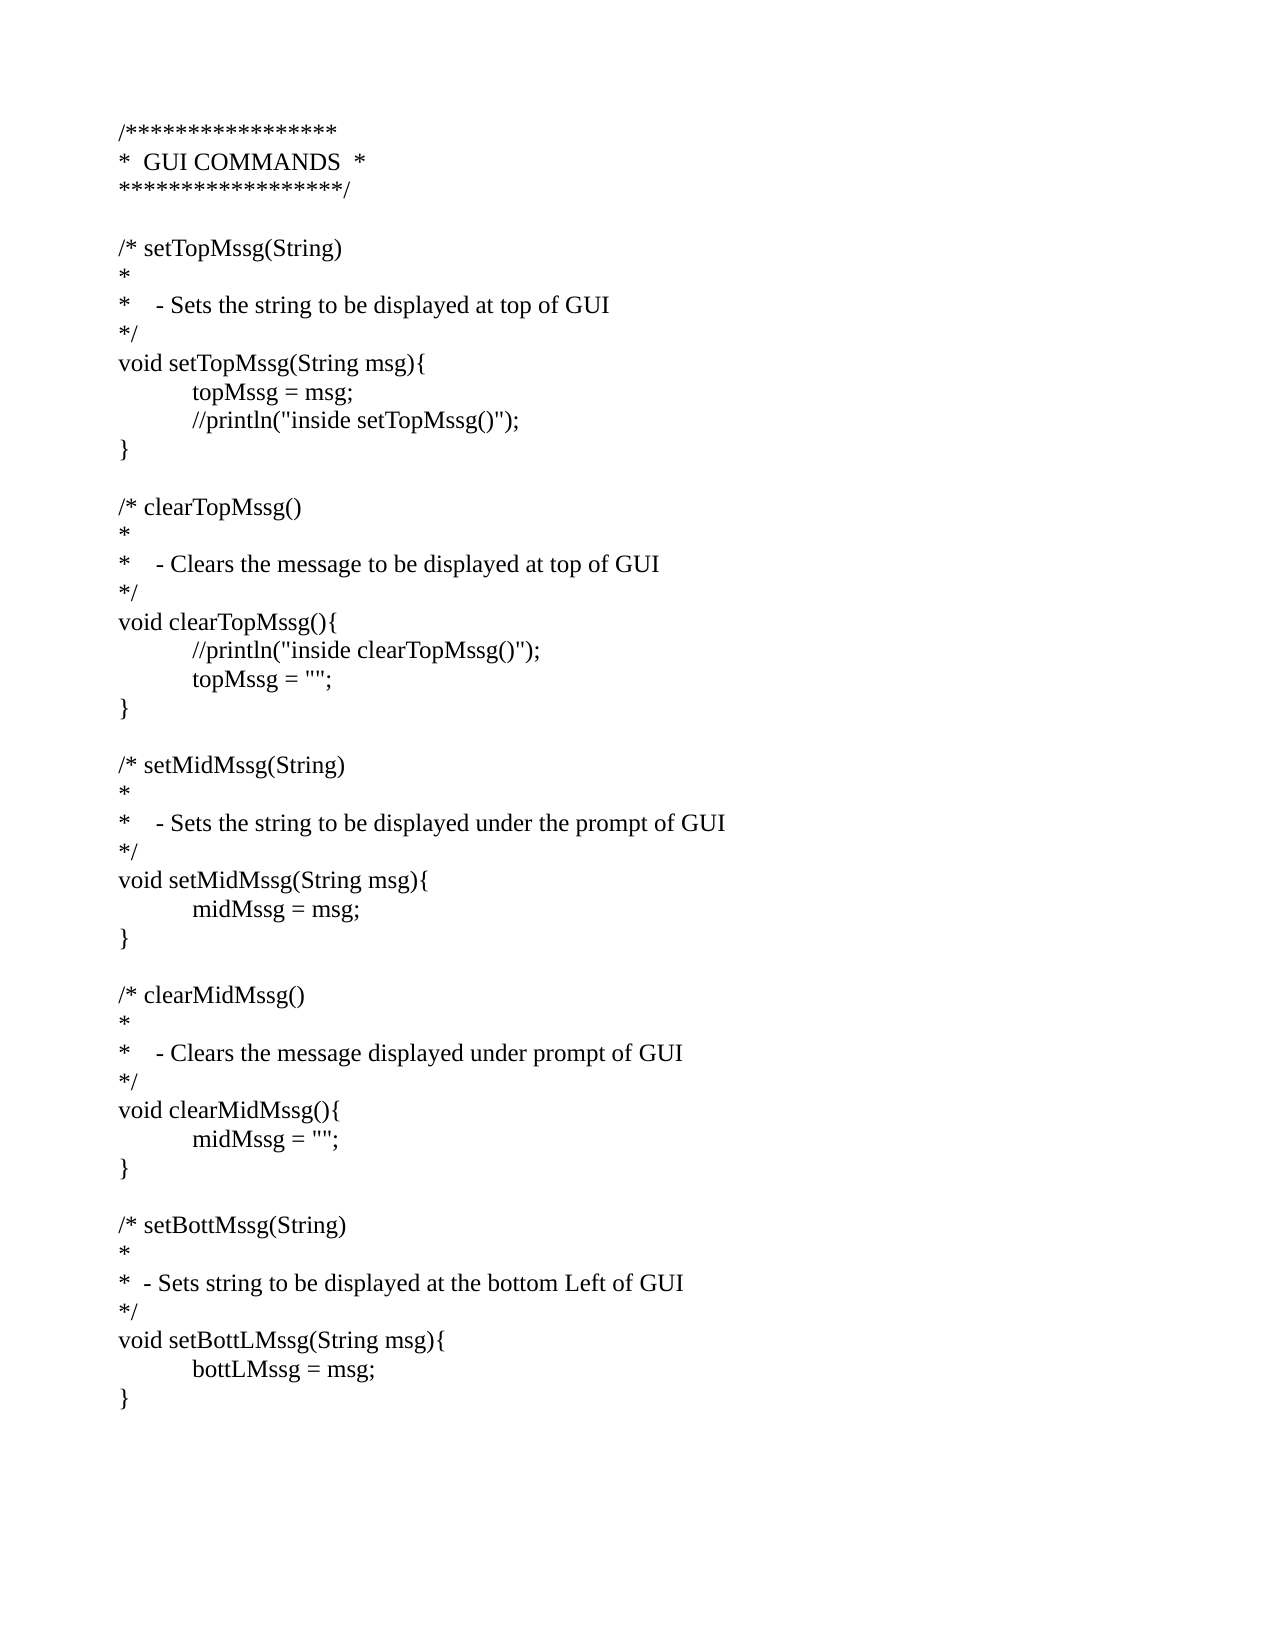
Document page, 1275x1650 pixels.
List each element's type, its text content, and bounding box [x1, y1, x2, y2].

text topMssg = msg; [118, 377, 1157, 406]
text void setBottLMssg(String msg){ [118, 1326, 1157, 1354]
text /* clearTopMssg() [118, 492, 1157, 521]
text * [118, 262, 1157, 291]
text */ [118, 319, 1157, 348]
text * [118, 521, 1157, 549]
text */ [118, 837, 1157, 866]
text /* clearMidMssg() [118, 981, 1157, 1009]
text * [118, 779, 1157, 808]
text */ [118, 578, 1157, 607]
text */ [118, 1067, 1157, 1096]
text midMssg = msg; [118, 894, 1157, 923]
text bottLMssg = msg; [118, 1354, 1157, 1383]
text } [118, 434, 1157, 463]
text void clearTopMssg(){ [118, 607, 1157, 636]
text * - Sets the string to be displayed at top of GUI [118, 291, 1157, 319]
text /* setTopMssg(String) [118, 233, 1157, 262]
text * - Clears the message displayed under prompt of GUI [118, 1038, 1157, 1067]
text * - Sets the string to be displayed under the prompt of GUI [118, 808, 1157, 837]
text } [118, 1153, 1157, 1182]
text void setMidMssg(String msg){ [118, 866, 1157, 894]
text void setTopMssg(String msg){ [118, 348, 1157, 377]
text * - Sets string to be displayed at the bottom Left of GUI [118, 1268, 1157, 1297]
text //println("inside setTopMssg()"); [118, 406, 1157, 434]
text } [118, 1383, 1157, 1412]
text midMssg = ""; [118, 1124, 1157, 1153]
text * GUI COMMANDS * [118, 147, 1157, 176]
text */ [118, 1297, 1157, 1326]
text ******************/ [118, 176, 1157, 204]
text /* setMidMssg(String) [118, 751, 1157, 779]
text } [118, 923, 1157, 952]
text } [118, 693, 1157, 722]
text * [118, 1009, 1157, 1038]
text topMssg = ""; [118, 664, 1157, 693]
text void clearMidMssg(){ [118, 1096, 1157, 1124]
text /***************** [118, 118, 1157, 147]
text //println("inside clearTopMssg()"); [118, 636, 1157, 664]
text * - Clears the message to be displayed at top of GUI [118, 549, 1157, 578]
text /* setBottMssg(String) [118, 1211, 1157, 1239]
text * [118, 1239, 1157, 1268]
